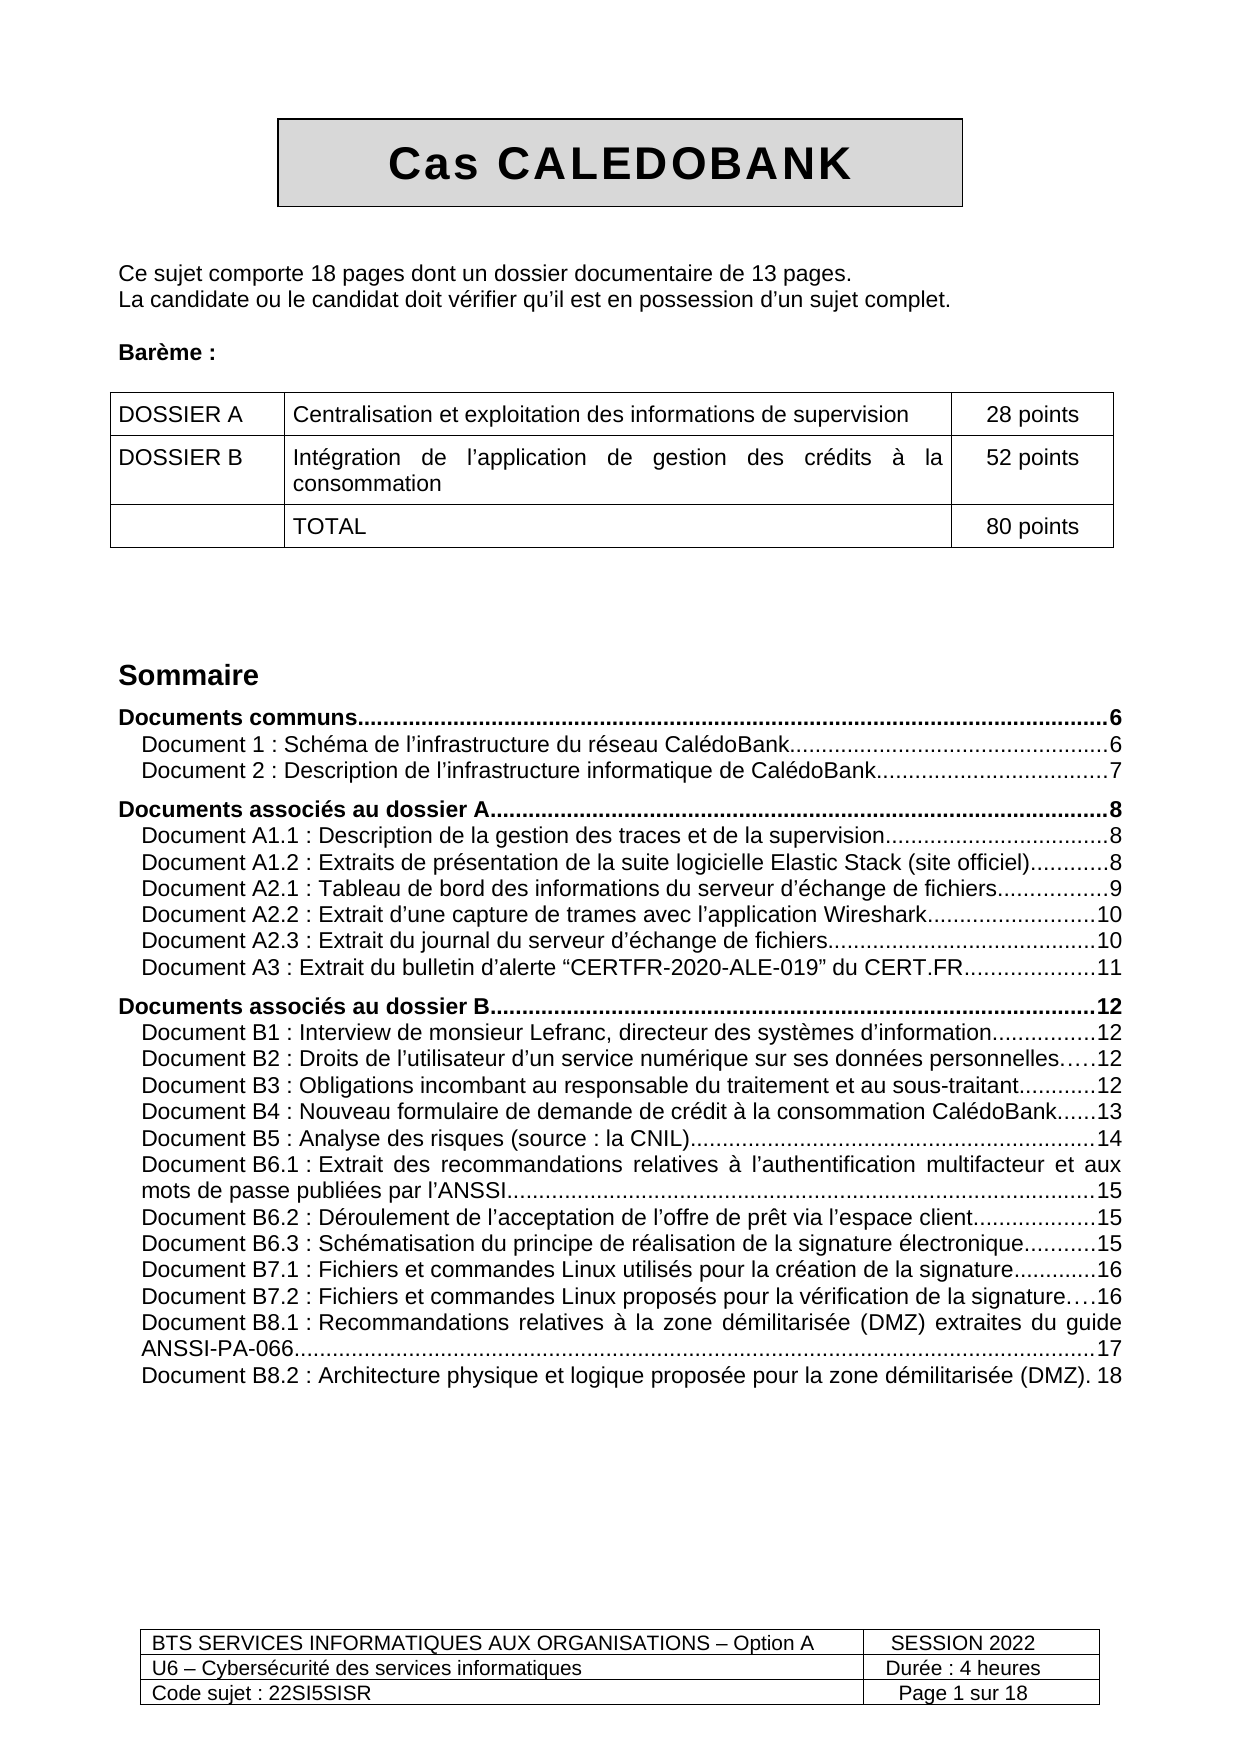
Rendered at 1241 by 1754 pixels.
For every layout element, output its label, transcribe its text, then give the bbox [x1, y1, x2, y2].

text Cas CALEDOBANK [279, 120, 962, 206]
text Document B7.2 : Fichiers et commandes Linux proposés pour la vérification de la signature 16 [141, 1283, 1122, 1309]
text Barème : [118, 339, 1122, 365]
table_header Centralisation et exploitation des informations de supervision [285, 393, 951, 435]
text Document B6.3 : Schématisation du principe de réalisation de la signature électronique 15 [141, 1230, 1122, 1256]
text Document A2.2 : Extrait d’une capture de trames avec l’application Wireshark 10 [141, 901, 1122, 927]
table_header DOSSIER A [111, 393, 284, 435]
text Document B3 : Obligations incombant au responsable du traitement et au sous-traitant 12 [141, 1072, 1122, 1098]
text Document B8.1 : Recommandations relatives à la zone démilitarisée (DMZ) extraites du guide ANSSI-PA-066 17 [141, 1309, 1122, 1362]
text Document 2 : Description de l’infrastructure informatique de CalédoBank 7 [141, 757, 1122, 783]
text Ce sujet comporte 18 pages dont un dossier documentaire de 13 pages. [118, 260, 1122, 286]
text Document A1.1 : Description de la gestion des traces et de la supervision 8 [141, 822, 1122, 848]
text Document B4 : Nouveau formulaire de demande de crédit à la consommation CalédoBank 13 [141, 1098, 1122, 1124]
text Document 1 : Schéma de l’infrastructure du réseau CalédoBank 6 [141, 731, 1122, 757]
table_cell [111, 505, 284, 547]
table_header 28 points [952, 393, 1113, 435]
text Documents associés au dossier A 8 [118, 796, 1122, 822]
text Document B2 : Droits de l’utilisateur d’un service numérique sur ses données personnelles 12 [141, 1045, 1122, 1072]
subtitle Sommaire [118, 658, 1122, 692]
text Document B6.2 : Déroulement de l’acceptation de l’offre de prêt via l’espace client 15 [141, 1203, 1122, 1230]
table_cell TOTAL [285, 505, 951, 547]
table_cell Intégration de l’application de gestion des crédits à la consommation [285, 436, 951, 504]
text Document B1 : Interview de monsieur Lefranc, directeur des systèmes d’information 12 [141, 1019, 1122, 1045]
table_cell 80 points [952, 505, 1113, 547]
text Document B8.2 : Architecture physique et logique proposée pour la zone démilitarisée (DMZ) 18 [141, 1362, 1122, 1388]
text Document B6.1 : Extrait des recommandations relatives à l’authentification multifacteur et aux mots de passe publiées par l’ANSSI 15 [141, 1151, 1122, 1203]
table_cell DOSSIER B [111, 436, 284, 504]
text Documents associés au dossier B 12 [118, 993, 1122, 1019]
text Document A1.2 : Extraits de présentation de la suite logicielle Elastic Stack (site officiel) 8 [141, 848, 1122, 875]
text Document A3 : Extrait du bulletin d’alerte “CERTFR-2020-ALE-019” du CERT.FR 11 [141, 954, 1122, 980]
text Documents communs 6 [118, 704, 1122, 731]
text Document A2.1 : Tableau de bord des informations du serveur d’échange de fichiers 9 [141, 875, 1122, 901]
text Document B5 : Analyse des risques (source : la CNIL) 14 [141, 1124, 1122, 1151]
text Document A2.3 : Extrait du journal du serveur d’échange de fichiers 10 [141, 927, 1122, 954]
text Document B7.1 : Fichiers et commandes Linux utilisés pour la création de la signature 16 [141, 1256, 1122, 1283]
text La candidate ou le candidat doit vérifier qu’il est en possession d’un sujet complet. [118, 286, 1122, 313]
table_cell 52 points [952, 436, 1113, 504]
